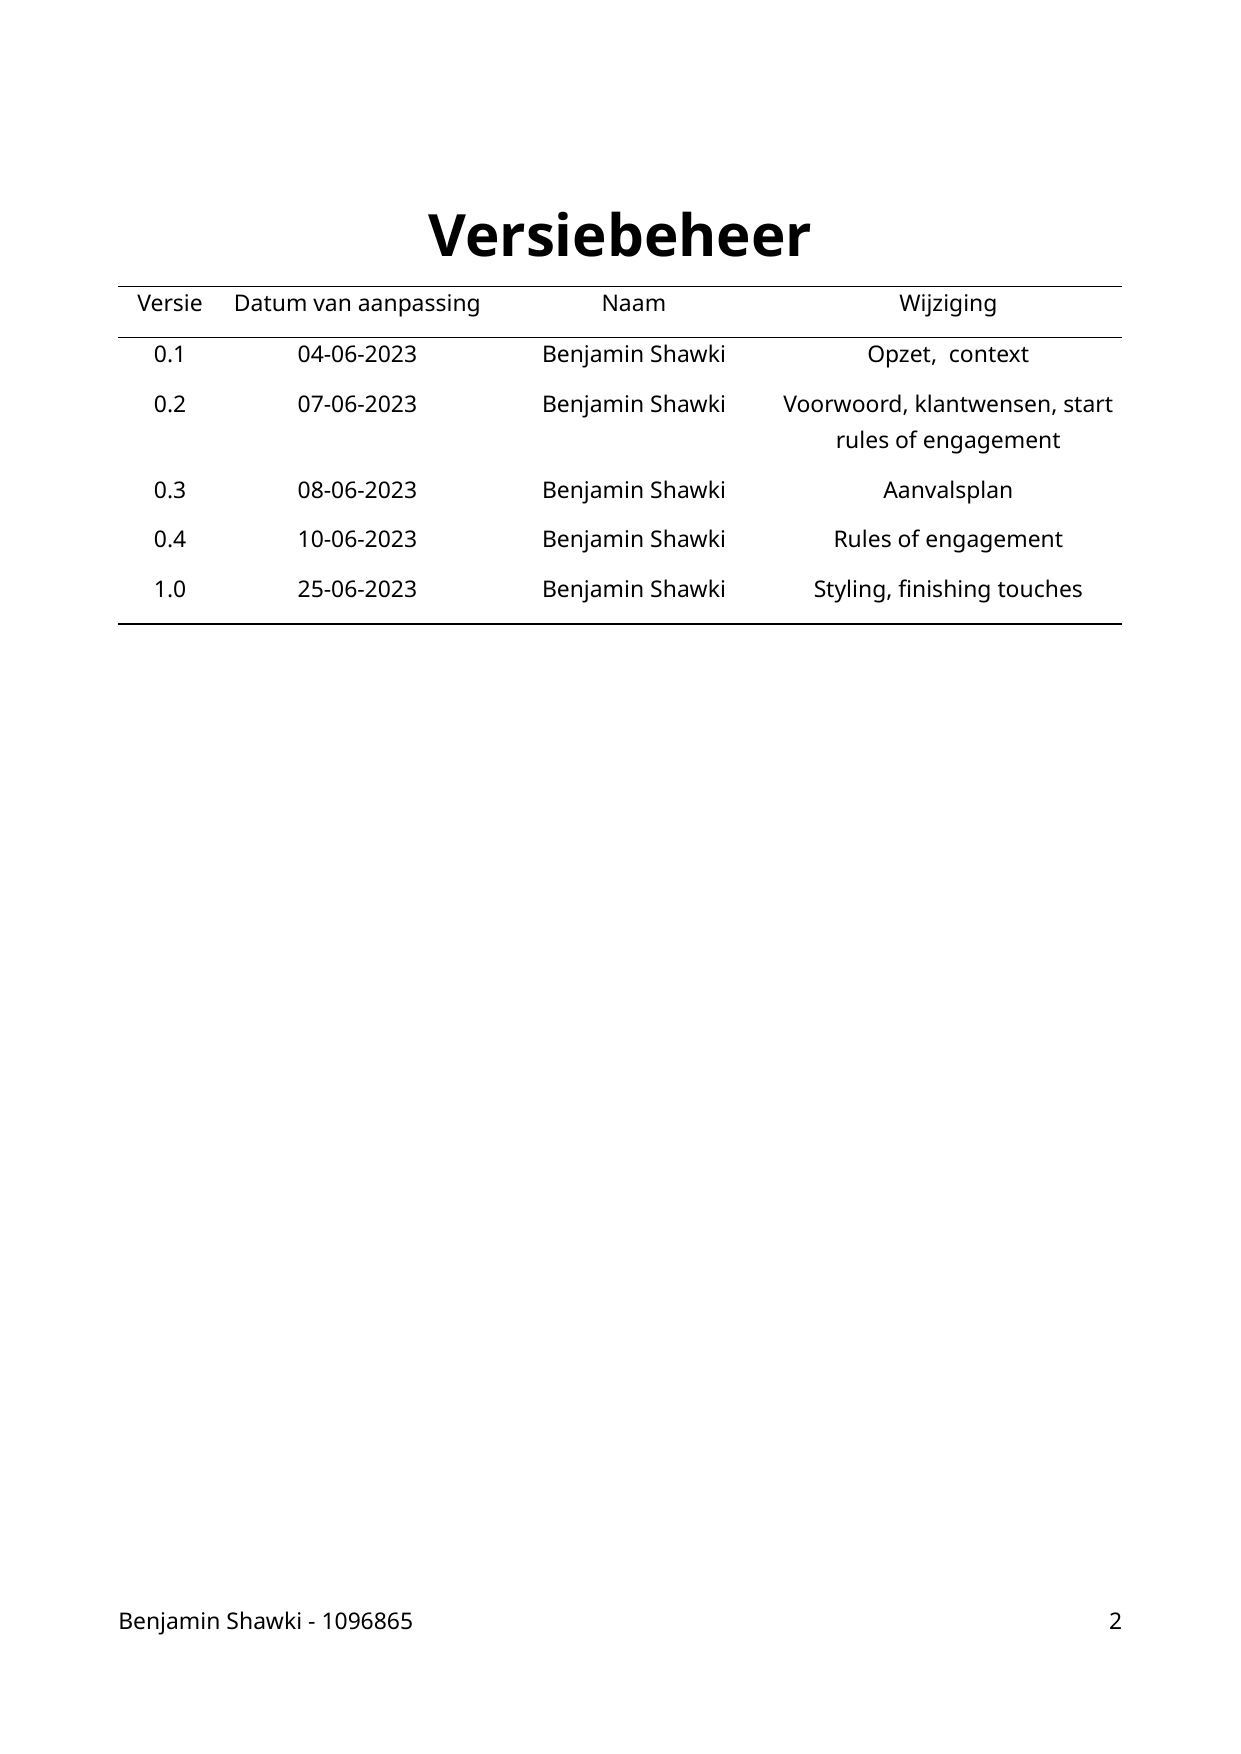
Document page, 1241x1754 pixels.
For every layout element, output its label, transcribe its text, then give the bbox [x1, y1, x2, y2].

table_cell 0.4 [118, 524, 221, 573]
table_cell Aanvalsplan [774, 474, 1122, 523]
table_cell Benjamin Shawki [493, 474, 774, 523]
table_cell Opzet, context [774, 338, 1122, 388]
table_cell 07-06-2023 [221, 388, 493, 474]
table_cell 0.1 [118, 338, 221, 388]
table_cell 25-06-2023 [221, 573, 493, 623]
table_cell 04-06-2023 [221, 338, 493, 388]
table_cell 10-06-2023 [221, 524, 493, 573]
table_cell Benjamin Shawki [493, 338, 774, 388]
table_cell 1.0 [118, 573, 221, 623]
table_header Datum van aanpassing [221, 287, 493, 337]
table_cell Voorwoord, klantwensen, start rules of engagement [774, 388, 1122, 474]
title Versiebeheer [118, 194, 1122, 273]
table_cell 0.2 [118, 388, 221, 474]
table_cell Benjamin Shawki [493, 524, 774, 573]
table_header Versie [118, 287, 221, 337]
table_cell 0.3 [118, 474, 221, 523]
table_cell Benjamin Shawki [493, 388, 774, 474]
table_cell Benjamin Shawki [493, 573, 774, 623]
table_header Wijziging [774, 287, 1122, 337]
table_cell Rules of engagement [774, 524, 1122, 573]
table_cell 08-06-2023 [221, 474, 493, 523]
table_cell Styling, finishing touches [774, 573, 1122, 623]
table_header Naam [493, 287, 774, 337]
